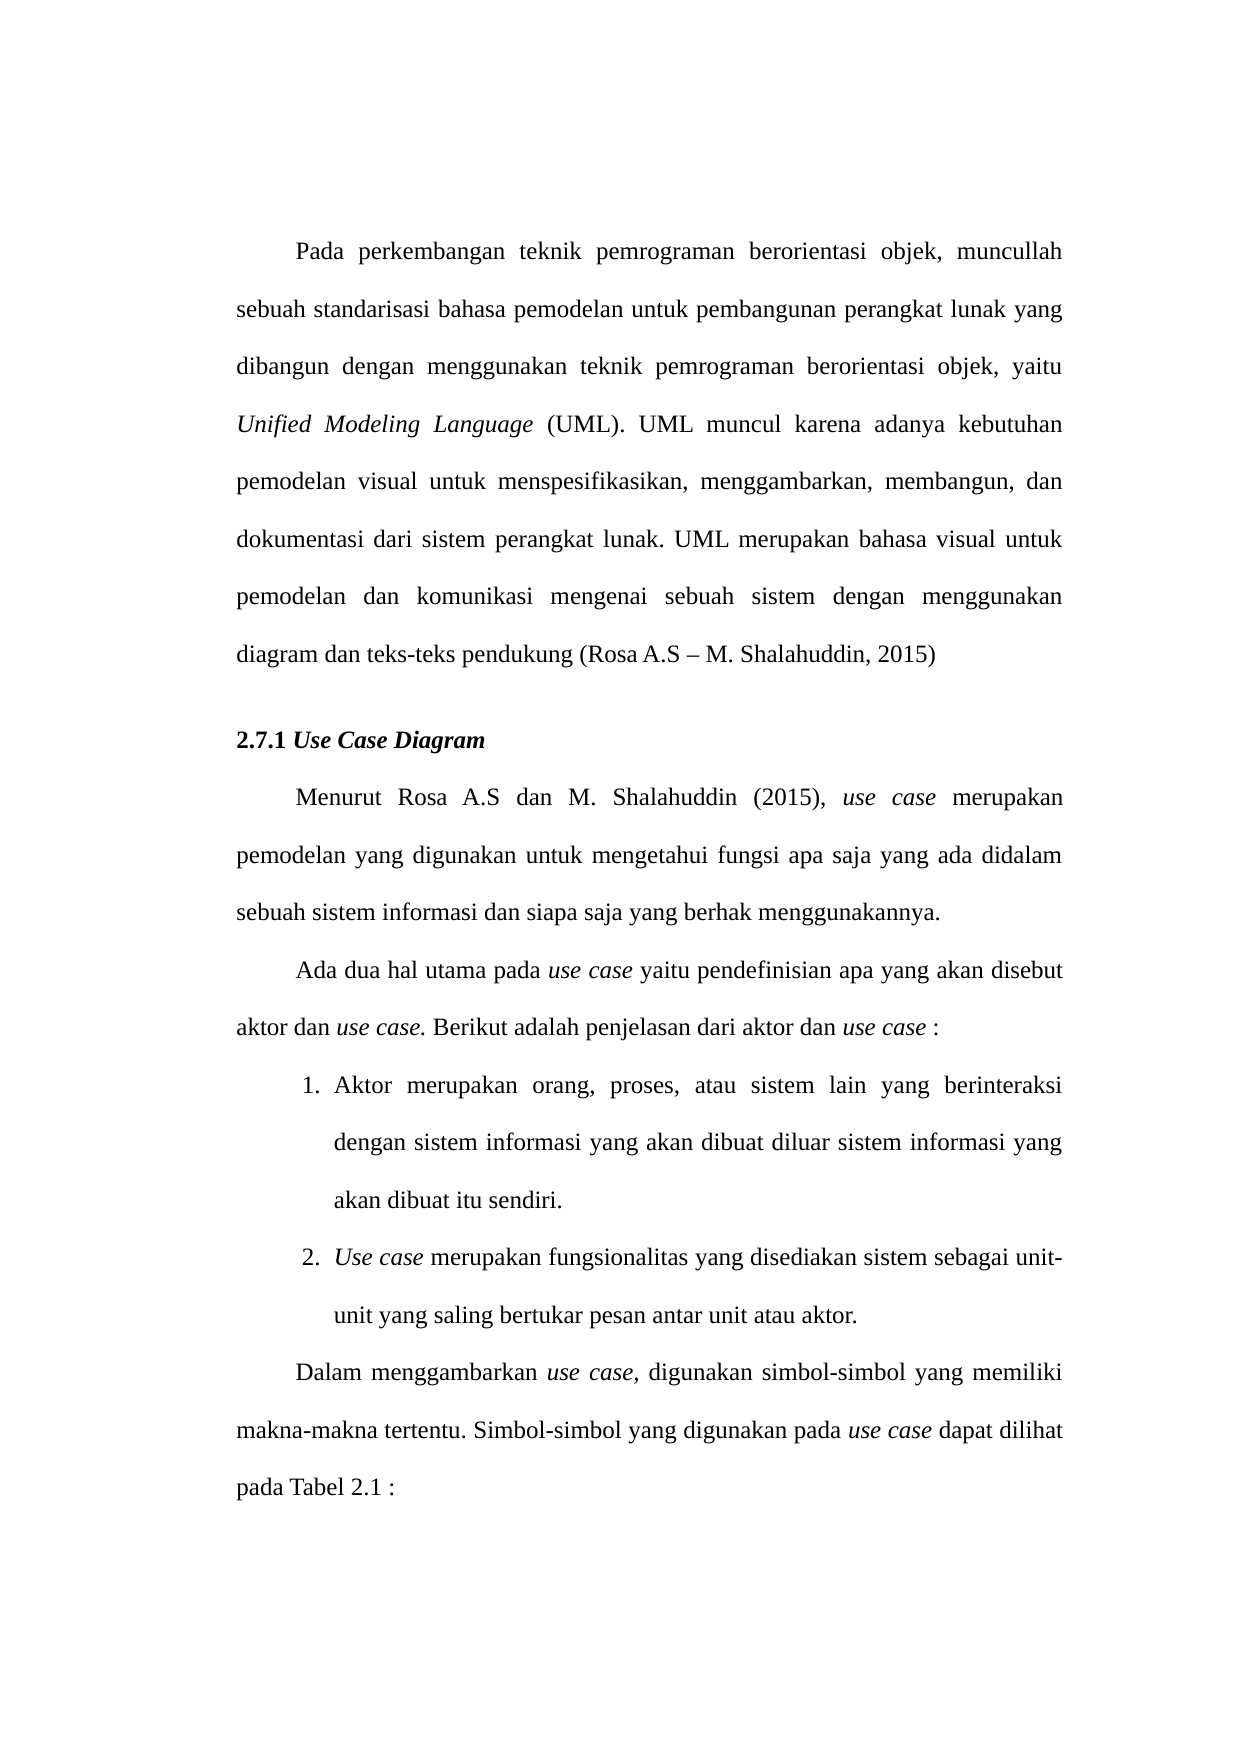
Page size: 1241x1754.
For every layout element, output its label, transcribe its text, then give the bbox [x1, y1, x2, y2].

list Use case merupakan fungsionalitas yang disediakan sistem sebagai unit-unit yang saling bertukar pesan antar unit atau aktor. [295, 1242, 1063, 1329]
subtitle 2.7.1 Use Case Diagram [236, 725, 1063, 754]
list Aktor merupakan orang, proses, atau sistem lain yang berinteraksi dengan sistem informasi yang akan dibuat diluar sistem informasi yang akan dibuat itu sendiri. [295, 1070, 1063, 1214]
text Dalam menggambarkan use case, digunakan simbol-simbol yang memiliki makna-makna tertentu. Simbol-simbol yang digunakan pada use case dapat dilihat pada Tabel 2.1 : [236, 1357, 1063, 1501]
text Menurut Rosa A.S dan M. Shalahuddin (2015), use case merupakan pemodelan yang digunakan untuk mengetahui fungsi apa saja yang ada didalam sebuah sistem informasi dan siapa saja yang berhak menggunakannya. [236, 782, 1063, 926]
text Ada dua hal utama pada use case yaitu pendefinisian apa yang akan disebut aktor dan use case. Berikut adalah penjelasan dari aktor dan use case : [236, 955, 1063, 1041]
text Pada perkembangan teknik pemrograman berorientasi objek, muncullah sebuah standarisasi bahasa pemodelan untuk pembangunan perangkat lunak yang dibangun dengan menggunakan teknik pemrograman berorientasi objek, yaitu Unified Modeling Language (UML). UML muncul karena adanya kebutuhan pemodelan visual untuk menspesifikasikan, menggambarkan, membangun, dan dokumentasi dari sistem perangkat lunak. UML merupakan bahasa visual untuk pemodelan dan komunikasi mengenai sebuah sistem dengan menggunakan diagram dan teks-teks pendukung (Rosa A.S – M. Shalahuddin, 2015) [236, 236, 1063, 667]
